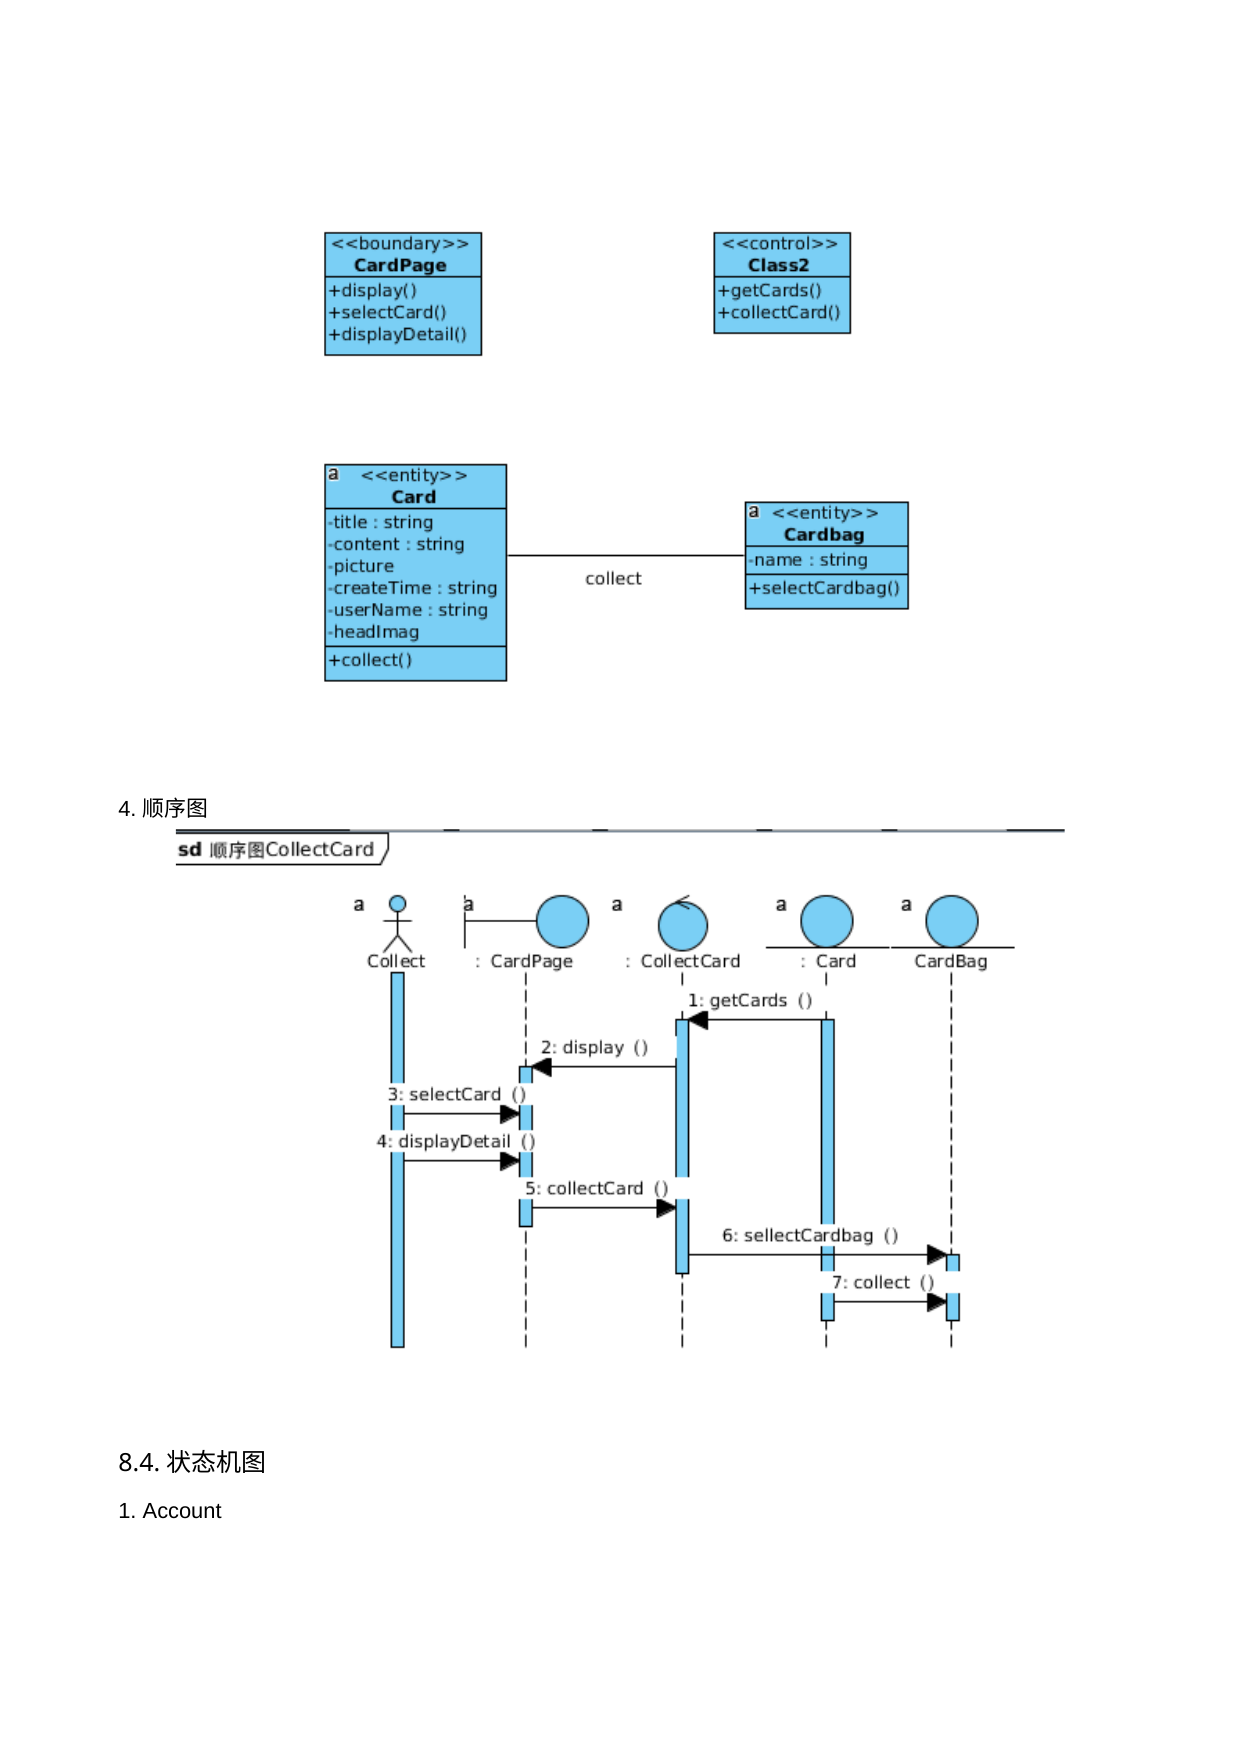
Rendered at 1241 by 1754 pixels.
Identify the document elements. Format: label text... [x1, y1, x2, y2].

subtitle 顺序图 [118, 791, 1122, 823]
picture [212, 187, 1028, 732]
subtitle Account [118, 1498, 1122, 1523]
picture [175, 829, 1065, 1436]
subtitle 状态机图 [118, 845, 1122, 1479]
